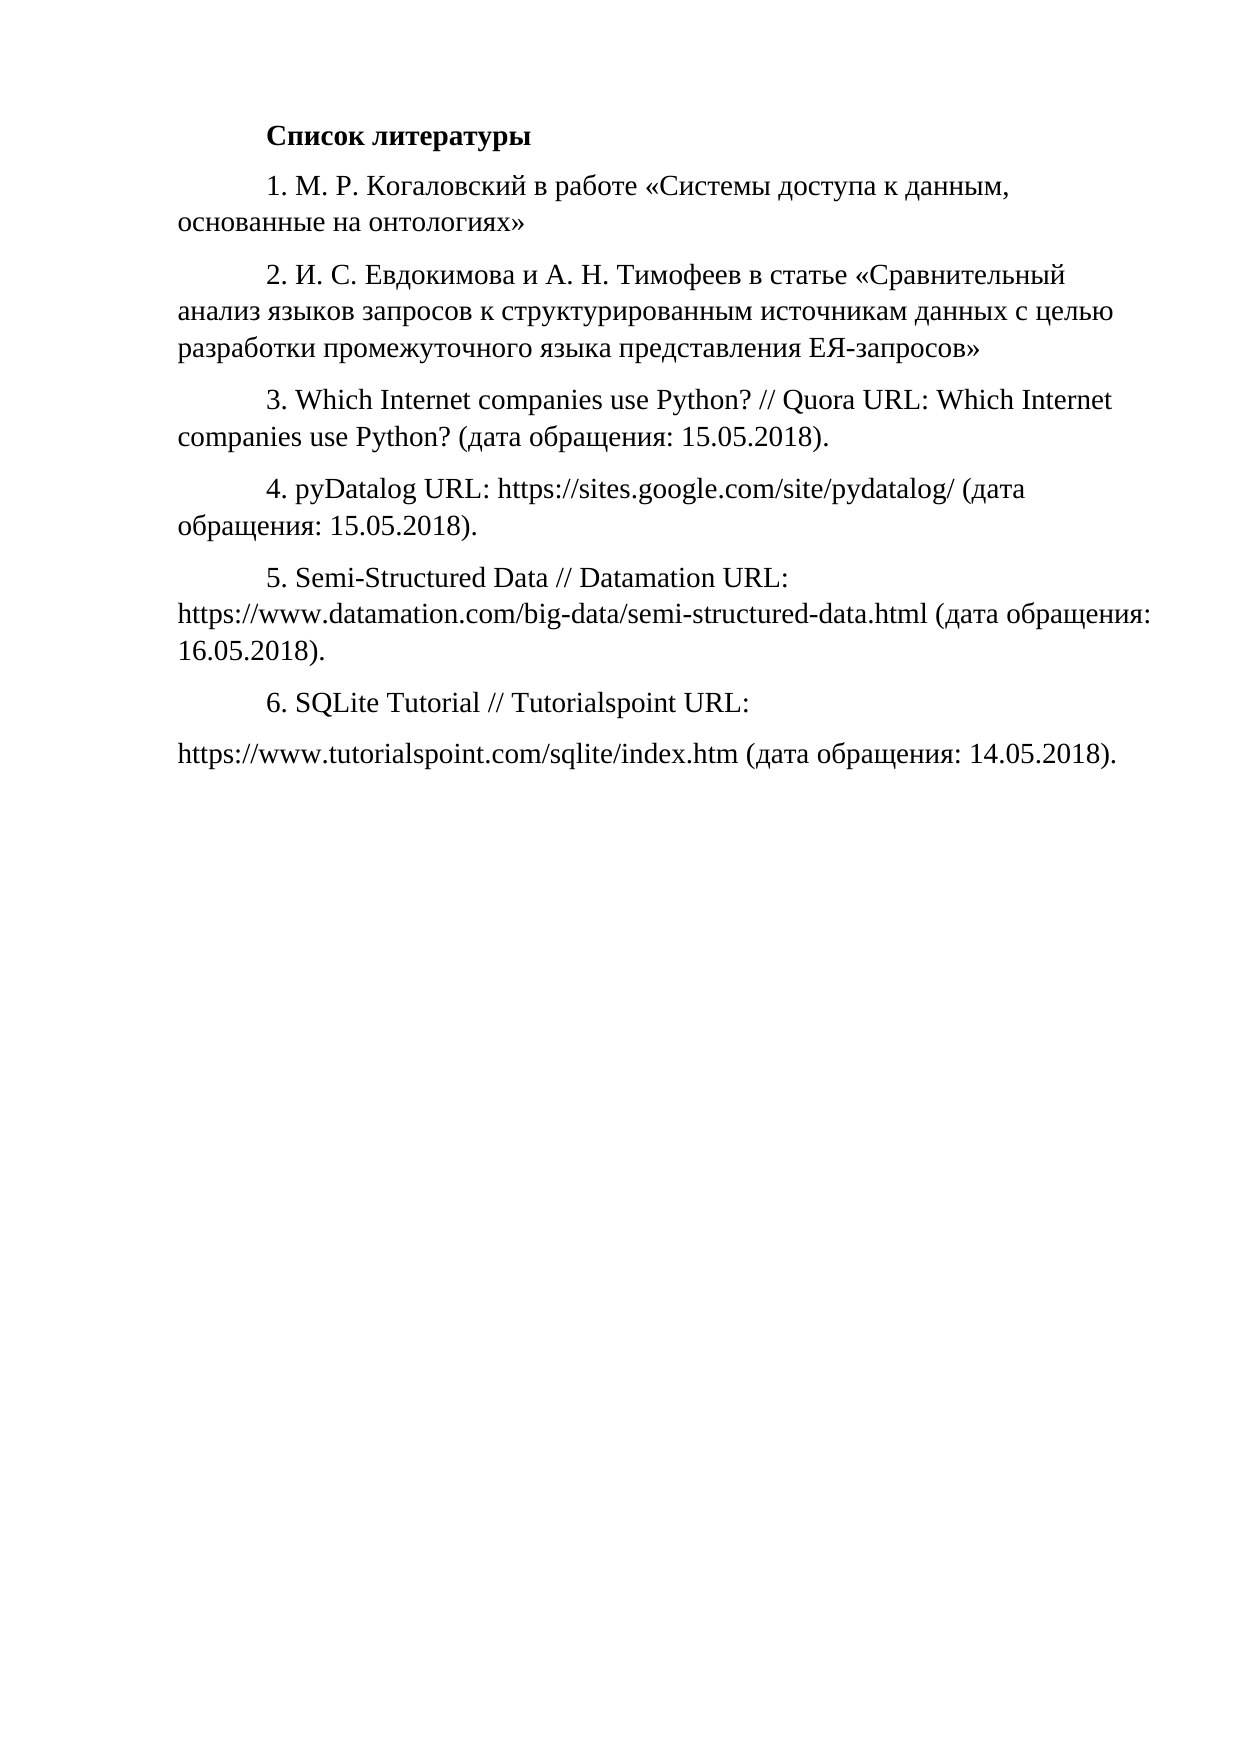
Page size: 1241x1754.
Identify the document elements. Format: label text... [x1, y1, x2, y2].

text Список литературы [177, 118, 1152, 152]
text 3. Which Internet companies use Python? // Quora URL: Which Internet companies use Python? (дата обращения: 15.05.2018). [177, 382, 1152, 452]
text 4. pyDatalog URL: https://sites.google.com/site/pydatalog/ (дата обращения: 15.05.2018). [177, 471, 1152, 541]
text 1. М. Р. Когаловский в работе «Системы доступа к данным, основанные на онтологиях» [177, 168, 1152, 238]
text 2. И. С. Евдокимова и А. Н. Тимофеев в статье «Сравнительный анализ языков запросов к структурированным источникам данных с целью разработки промежуточного языка представления ЕЯ-запросов» [177, 257, 1152, 363]
text 6. SQLite Tutorial // Tutorialspoint URL: https://www.tutorialspoint.com/sqlite/index.htm (дата обращения: 14.05.2018). [177, 686, 1152, 769]
text 5. Semi-Structured Data // Datamation URL: https://www.datamation.com/big-data/semi-structured-data.html (дата обращения: 16.05.2018). [177, 560, 1152, 666]
